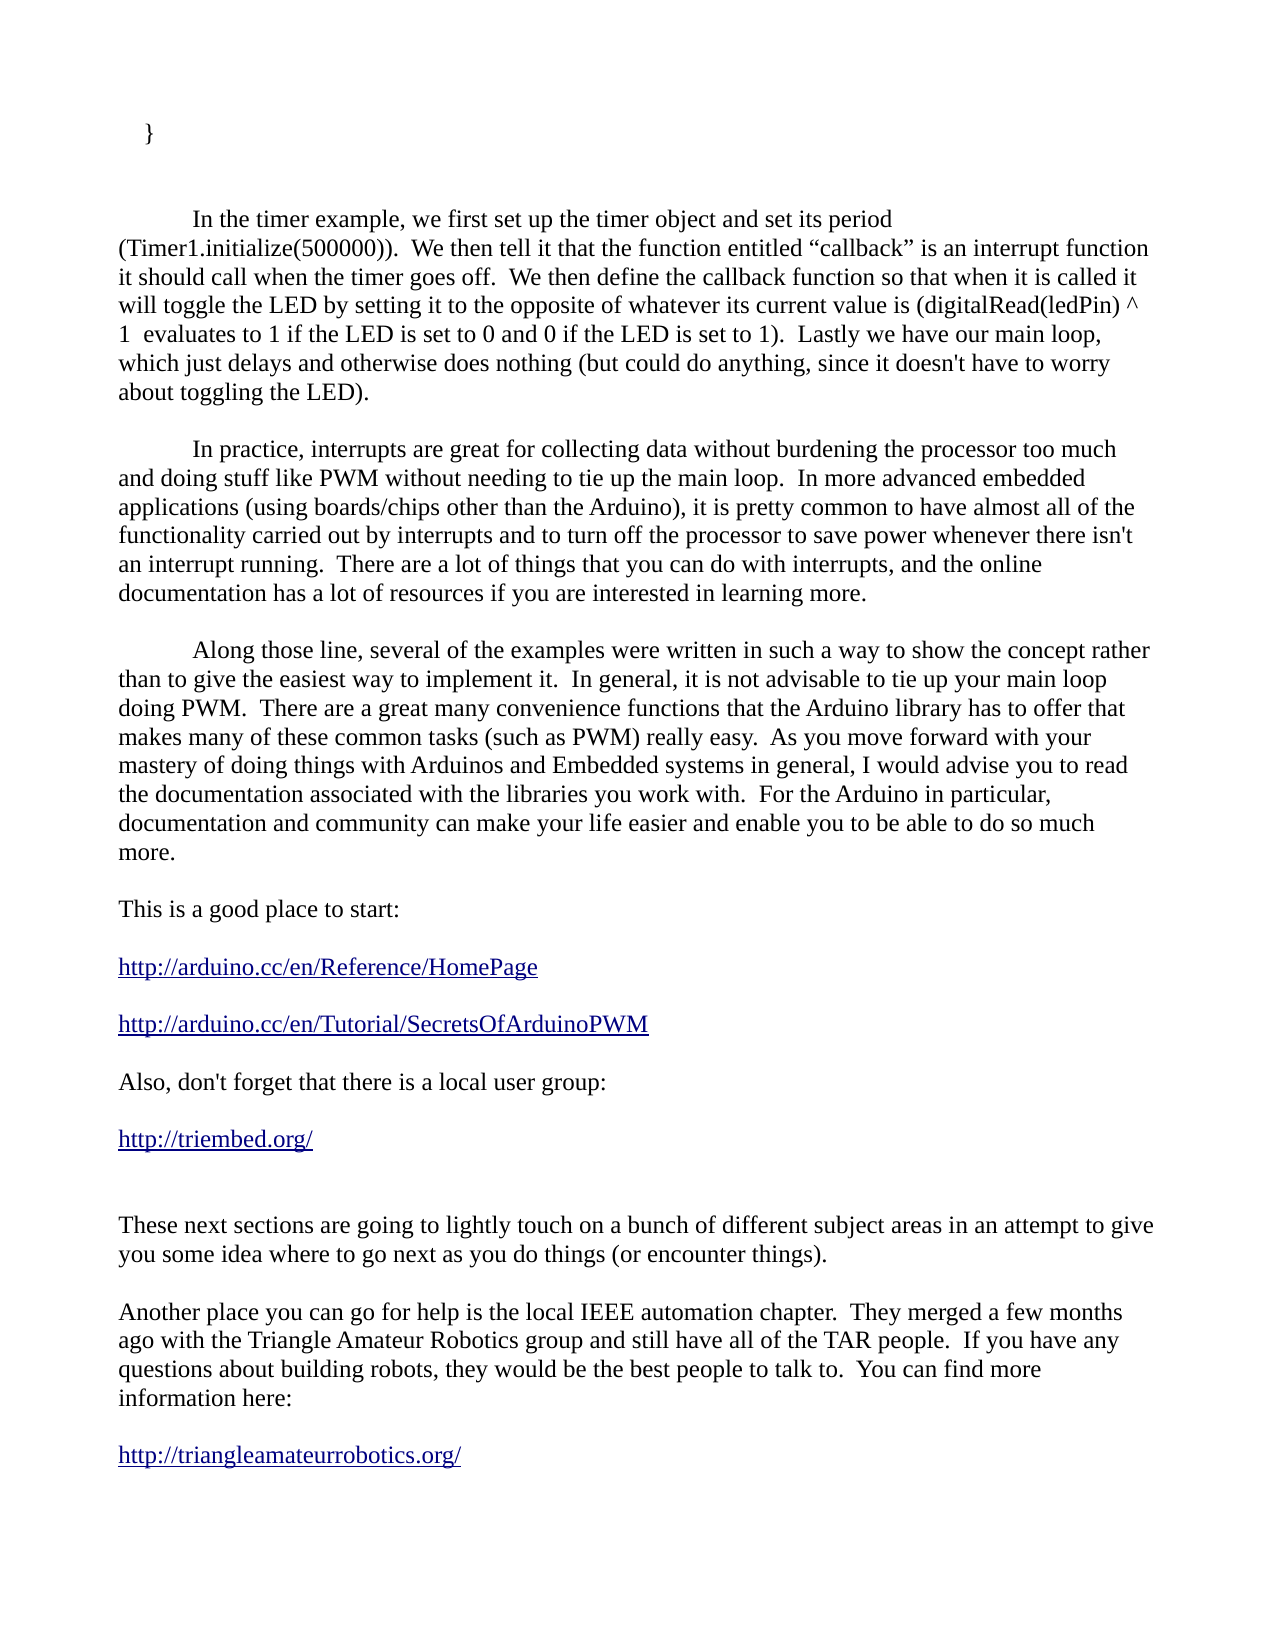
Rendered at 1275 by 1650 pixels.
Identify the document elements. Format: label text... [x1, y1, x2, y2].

text In the timer example, we first set up the timer object and set its period (Timer1.initialize(500000)). We then tell it that the function entitled “callback” is an interrupt function it should call when the timer goes off. We then define the callback function so that when it is called it will toggle the LED by setting it to the opposite of whatever its current value is (digitalRead(ledPin) ^ 1 evaluates to 1 if the LED is set to 0 and 0 if the LED is set to 1). Lastly we have our main loop, which just delays and otherwise does nothing (but could do anything, since it doesn't have to worry about toggling the LED). [118, 204, 1157, 406]
text http://triangleamateurrobotics.org/ [118, 1441, 1157, 1469]
text These next sections are going to lightly touch on a bunch of different subject areas in an attempt to give you some idea where to go next as you do things (or encounter things). [118, 1211, 1157, 1268]
text } [118, 118, 1157, 147]
text Another place you can go for help is the local IEEE automation chapter. They merged a few months ago with the Triangle Amateur Robotics group and still have all of the TAR people. If you have any questions about building robots, they would be the best people to talk to. You can find more information here: [118, 1297, 1157, 1412]
text http://arduino.cc/en/Reference/HomePage [118, 952, 1157, 981]
text Along those line, several of the examples were written in such a way to show the concept rather than to give the easiest way to implement it. In general, it is not advisable to tie up your main loop doing PWM. There are a great many convenience functions that the Arduino library has to offer that makes many of these common tasks (such as PWM) really easy. As you move forward with your mastery of doing things with Arduinos and Embedded systems in general, I would advise you to read the documentation associated with the libraries you work with. For the Arduino in particular, documentation and community can make your life easier and enable you to be able to do so much more. [118, 636, 1157, 866]
text Also, don't forget that there is a local user group: [118, 1067, 1157, 1096]
text This is a good place to start: [118, 894, 1157, 923]
text In practice, interrupts are great for collecting data without burdening the processor too much and doing stuff like PWM without needing to tie up the main loop. In more advanced embedded applications (using boards/chips other than the Arduino), it is pretty common to have almost all of the functionality carried out by interrupts and to turn off the processor to save power whenever there isn't an interrupt running. There are a lot of things that you can do with interrupts, and the online documentation has a lot of resources if you are interested in learning more. [118, 434, 1157, 607]
text http://arduino.cc/en/Tutorial/SecretsOfArduinoPWM [118, 1009, 1157, 1038]
text http://triembed.org/ [118, 1124, 1157, 1153]
